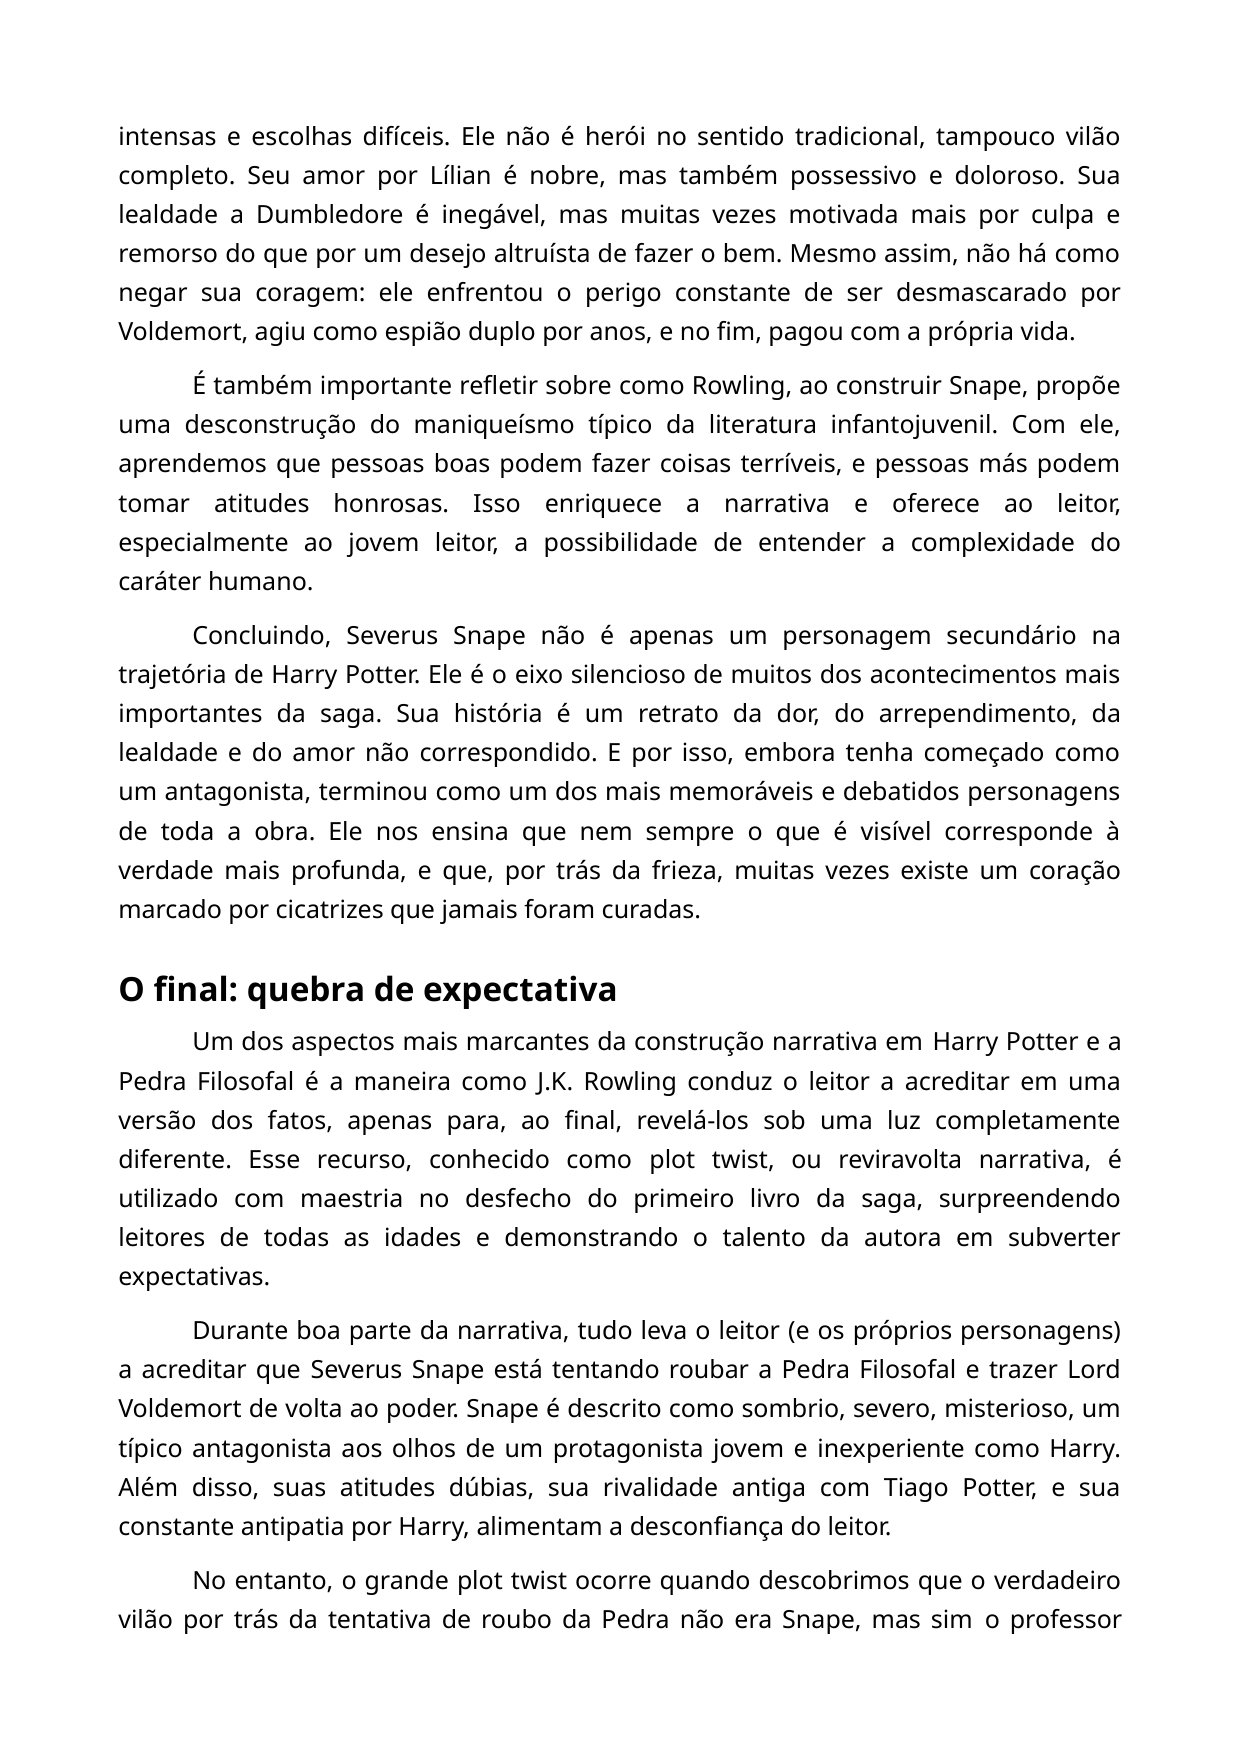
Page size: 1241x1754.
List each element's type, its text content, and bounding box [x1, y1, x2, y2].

text Durante boa parte da narrativa, tudo leva o leitor (e os próprios personagens) a acreditar que Severus Snape está tentando roubar a Pedra Filosofal e trazer Lord Voldemort de volta ao poder. Snape é descrito como sombrio, severo, misterioso, um típico antagonista aos olhos de um protagonista jovem e inexperiente como Harry. Além disso, suas atitudes dúbias, sua rivalidade antiga com Tiago Potter, e sua constante antipatia por Harry, alimentam a desconfiança do leitor. [118, 1313, 1122, 1543]
subtitle O final: quebra de expectativa [118, 966, 1122, 1011]
text Concluindo, Severus Snape não é apenas um personagem secundário na trajetória de Harry Potter. Ele é o eixo silencioso de muitos dos acontecimentos mais importantes da saga. Sua história é um retrato da dor, do arrependimento, da lealdade e do amor não correspondido. E por isso, embora tenha começado como um antagonista, terminou como um dos mais memoráveis e debatidos personagens de toda a obra. Ele nos ensina que nem sempre o que é visível corresponde à verdade mais profunda, e que, por trás da frieza, muitas vezes existe um coração marcado por cicatrizes que jamais foram curadas. [118, 617, 1122, 926]
text É também importante refletir sobre como Rowling, ao construir Snape, propõe uma desconstrução do maniqueísmo típico da literatura infantojuvenil. Com ele, aprendemos que pessoas boas podem fazer coisas terríveis, e pessoas más podem tomar atitudes honrosas. Isso enriquece a narrativa e oferece ao leitor, especialmente ao jovem leitor, a possibilidade de entender a complexidade do caráter humano. [118, 368, 1122, 598]
text Um dos aspectos mais marcantes da construção narrativa em Harry Potter e a Pedra Filosofal é a maneira como J.K. Rowling conduz o leitor a acreditar em uma versão dos fatos, apenas para, ao final, revelá-los sob uma luz completamente diferente. Esse recurso, conhecido como plot twist, ou reviravolta narrativa, é utilizado com maestria no desfecho do primeiro livro da saga, surpreendendo leitores de todas as idades e demonstrando o talento da autora em subverter expectativas. [118, 1024, 1122, 1293]
text intensas e escolhas difíceis. Ele não é herói no sentido tradicional, tampouco vilão completo. Seu amor por Lílian é nobre, mas também possessivo e doloroso. Sua lealdade a Dumbledore é inegável, mas muitas vezes motivada mais por culpa e remorso do que por um desejo altruísta de fazer o bem. Mesmo assim, não há como negar sua coragem: ele enfrentou o perigo constante de ser desmascarado por Voldemort, agiu como espião duplo por anos, e no fim, pagou com a própria vida. [118, 118, 1122, 348]
text No entanto, o grande plot twist ocorre quando descobrimos que o verdadeiro vilão por trás da tentativa de roubo da Pedra não era Snape, mas sim o professor [118, 1562, 1122, 1636]
